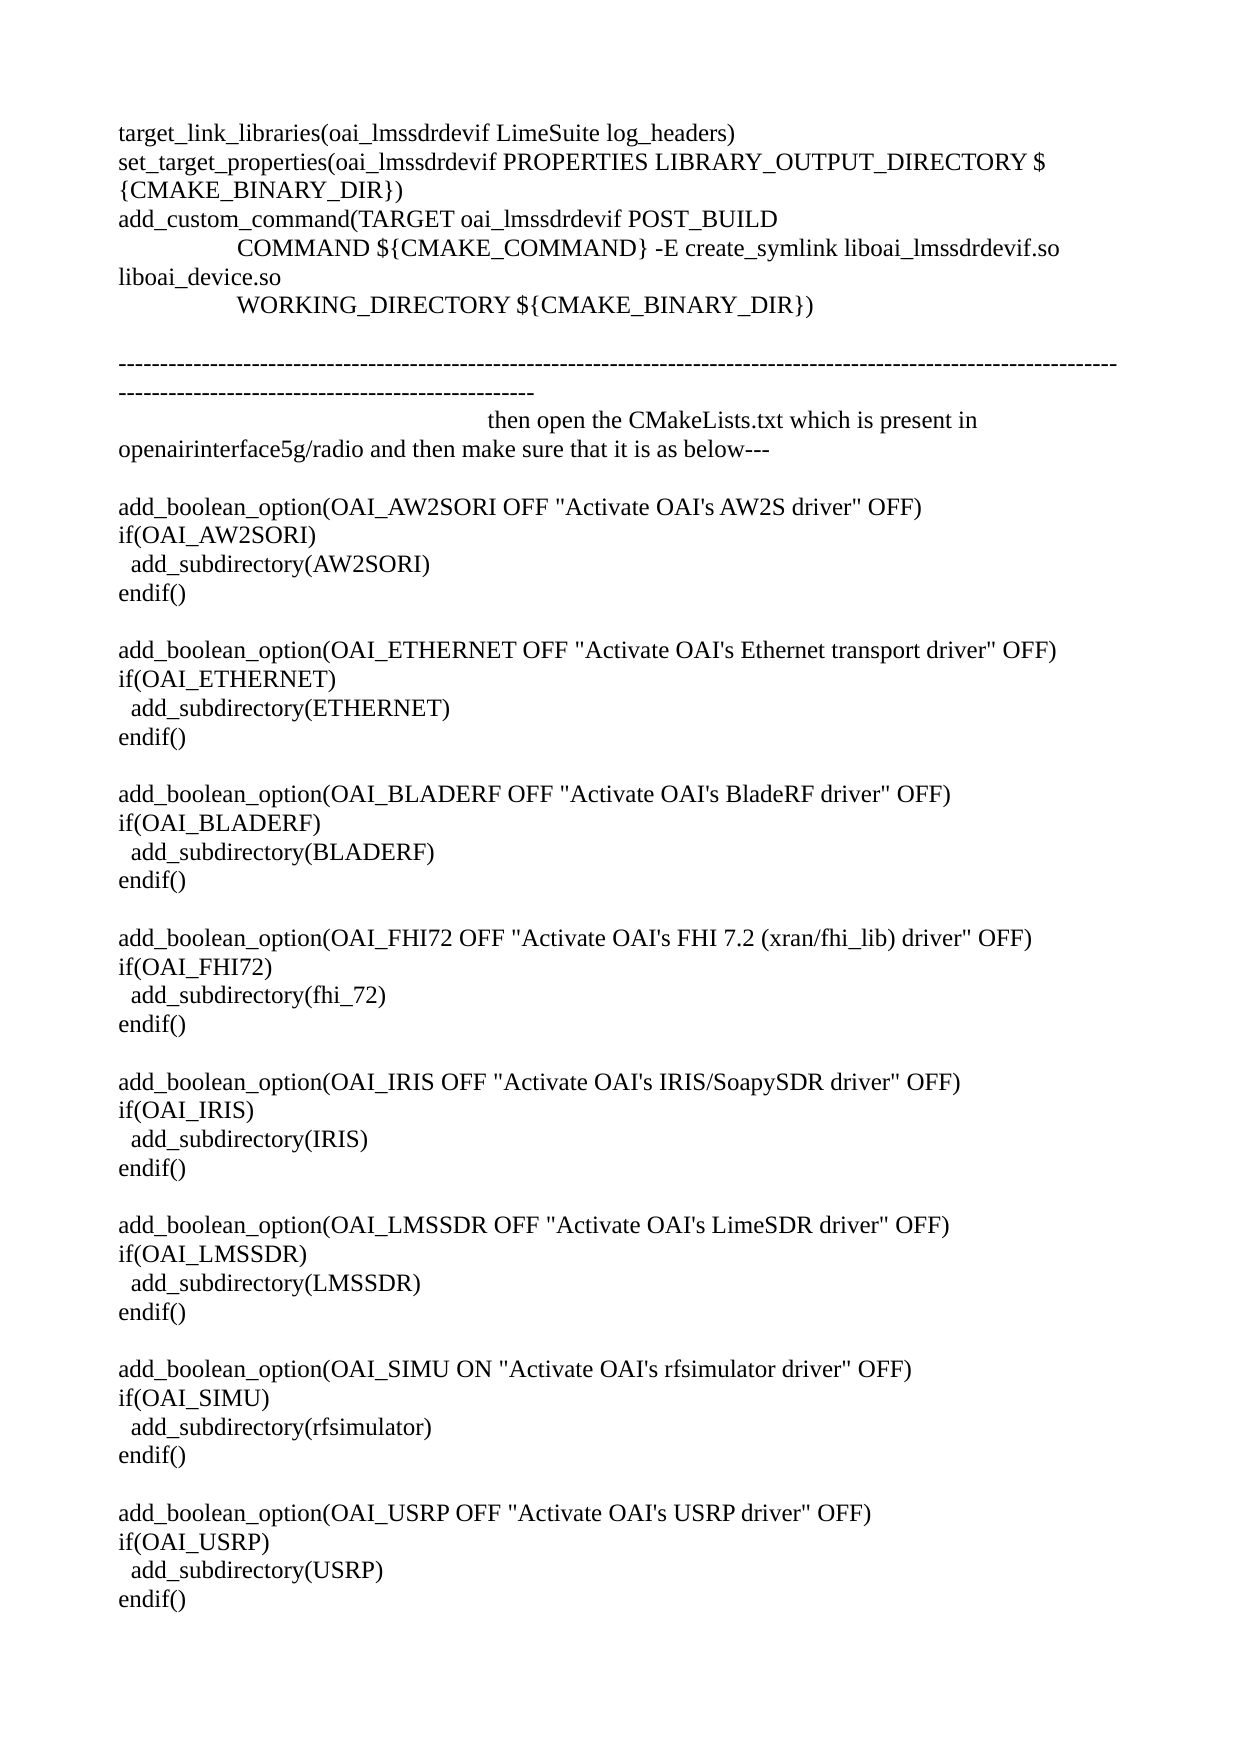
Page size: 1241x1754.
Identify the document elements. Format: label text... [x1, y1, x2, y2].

text endif() [118, 1009, 1122, 1038]
text if(OAI_ETHERNET) [118, 664, 1122, 693]
text add_subdirectory(ETHERNET) [118, 693, 1122, 722]
text add_custom_command(TARGET oai_lmssdrdevif POST_BUILD [118, 204, 1122, 233]
text endif() [118, 1297, 1122, 1326]
text add_boolean_option(OAI_LMSSDR OFF "Activate OAI's LimeSDR driver" OFF) [118, 1211, 1122, 1239]
text set_target_properties(oai_lmssdrdevif PROPERTIES LIBRARY_OUTPUT_DIRECTORY ${CMAKE_BINARY_DIR}) [118, 147, 1122, 204]
text add_boolean_option(OAI_FHI72 OFF "Activate OAI's FHI 7.2 (xran/fhi_lib) driver" OFF) [118, 923, 1122, 952]
text endif() [118, 1584, 1122, 1613]
text if(OAI_USRP) [118, 1527, 1122, 1556]
text add_boolean_option(OAI_SIMU ON "Activate OAI's rfsimulator driver" OFF) [118, 1354, 1122, 1383]
text add_subdirectory(rfsimulator) [118, 1412, 1122, 1441]
text add_subdirectory(AW2SORI) [118, 549, 1122, 578]
text WORKING_DIRECTORY ${CMAKE_BINARY_DIR}) [118, 291, 1122, 319]
text endif() [118, 722, 1122, 751]
text add_boolean_option(OAI_ETHERNET OFF "Activate OAI's Ethernet transport driver" OFF) [118, 636, 1122, 664]
text endif() [118, 1441, 1122, 1469]
text then open the CMakeLists.txt which is present in openairinterface5g/radio and then make sure that it is as below--- [118, 406, 1122, 463]
text if(OAI_FHI72) [118, 952, 1122, 981]
text endif() [118, 866, 1122, 894]
text endif() [118, 1153, 1122, 1182]
text add_boolean_option(OAI_BLADERF OFF "Activate OAI's BladeRF driver" OFF) [118, 779, 1122, 808]
text add_boolean_option(OAI_USRP OFF "Activate OAI's USRP driver" OFF) [118, 1498, 1122, 1527]
text add_subdirectory(LMSSDR) [118, 1268, 1122, 1297]
text if(OAI_BLADERF) [118, 808, 1122, 837]
text endif() [118, 578, 1122, 607]
text if(OAI_LMSSDR) [118, 1239, 1122, 1268]
text add_subdirectory(BLADERF) [118, 837, 1122, 866]
text if(OAI_SIMU) [118, 1383, 1122, 1412]
text add_subdirectory(IRIS) [118, 1124, 1122, 1153]
text -------------------------------------------------------------------------------------------------------------------------------------------------------------------------- [118, 348, 1122, 406]
text add_subdirectory(fhi_72) [118, 981, 1122, 1009]
text if(OAI_IRIS) [118, 1096, 1122, 1124]
text target_link_libraries(oai_lmssdrdevif LimeSuite log_headers) [118, 118, 1122, 147]
text if(OAI_AW2SORI) [118, 521, 1122, 549]
text COMMAND ${CMAKE_COMMAND} -E create_symlink liboai_lmssdrdevif.so liboai_device.so [118, 233, 1122, 291]
text add_boolean_option(OAI_IRIS OFF "Activate OAI's IRIS/SoapySDR driver" OFF) [118, 1067, 1122, 1096]
text add_boolean_option(OAI_AW2SORI OFF "Activate OAI's AW2S driver" OFF) [118, 492, 1122, 521]
text add_subdirectory(USRP) [118, 1556, 1122, 1584]
